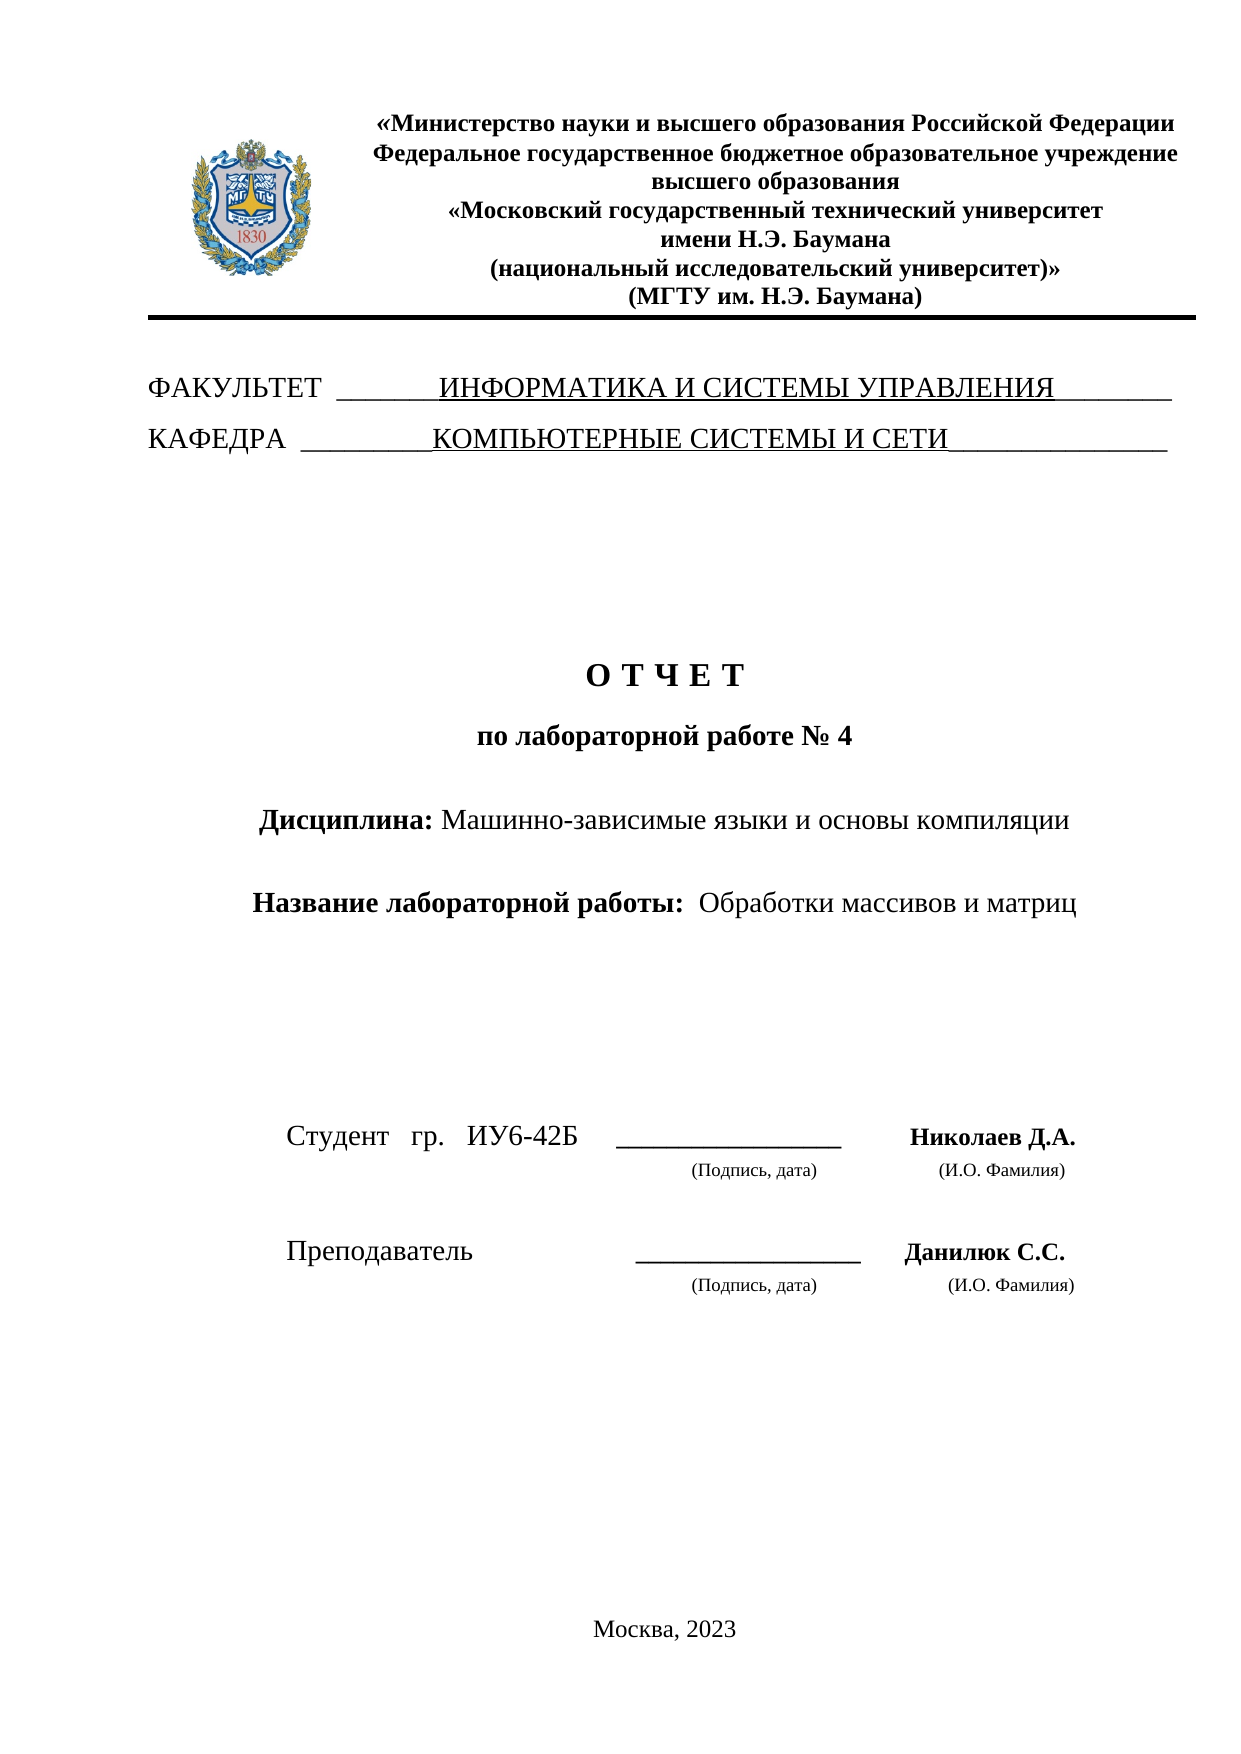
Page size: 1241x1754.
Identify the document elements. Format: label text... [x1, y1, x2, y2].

text (Подпись, дата) (И.О. Фамилия) [148, 1267, 1181, 1298]
picture [191, 139, 312, 276]
subtitle ФАКУЛЬТЕТ _______ИНФОРМАТИКА И СИСТЕМЫ УПРАВЛЕНИЯ________ [148, 370, 1181, 404]
text (Подпись, дата) (И.О. Фамилия) [148, 1151, 1181, 1183]
table_header [148, 99, 354, 315]
text КАФЕДРА _________КОМПЬЮТЕРНЫЕ СИСТЕМЫ И СЕТИ_______________ [148, 421, 1181, 454]
text Студент гр. ИУ6-42Б __________________ Николаев Д.А. [148, 1120, 1181, 1151]
subtitle ОТЧЕТ [148, 655, 1181, 693]
text Преподаватель __________________ Данилюк С.С. [148, 1235, 1181, 1267]
text Дисциплина: Машинно-зависимые языки и основы компиляции [148, 802, 1181, 836]
table_header «Министерство науки и высшего образования Российской Федерации Федеральное государственное бюджетное образовательное учреждение высшего образования «Московский государственный технический университет имени Н.Э. Баумана (национальный исследовательский университет)» (МГТУ им. Н.Э. Баумана) [355, 99, 1196, 315]
text Название лабораторной работы: Обработки массивов и матриц [148, 886, 1181, 919]
text по лабораторной работе № 4 [148, 718, 1181, 752]
text Москва, 2023 [148, 1614, 1181, 1643]
